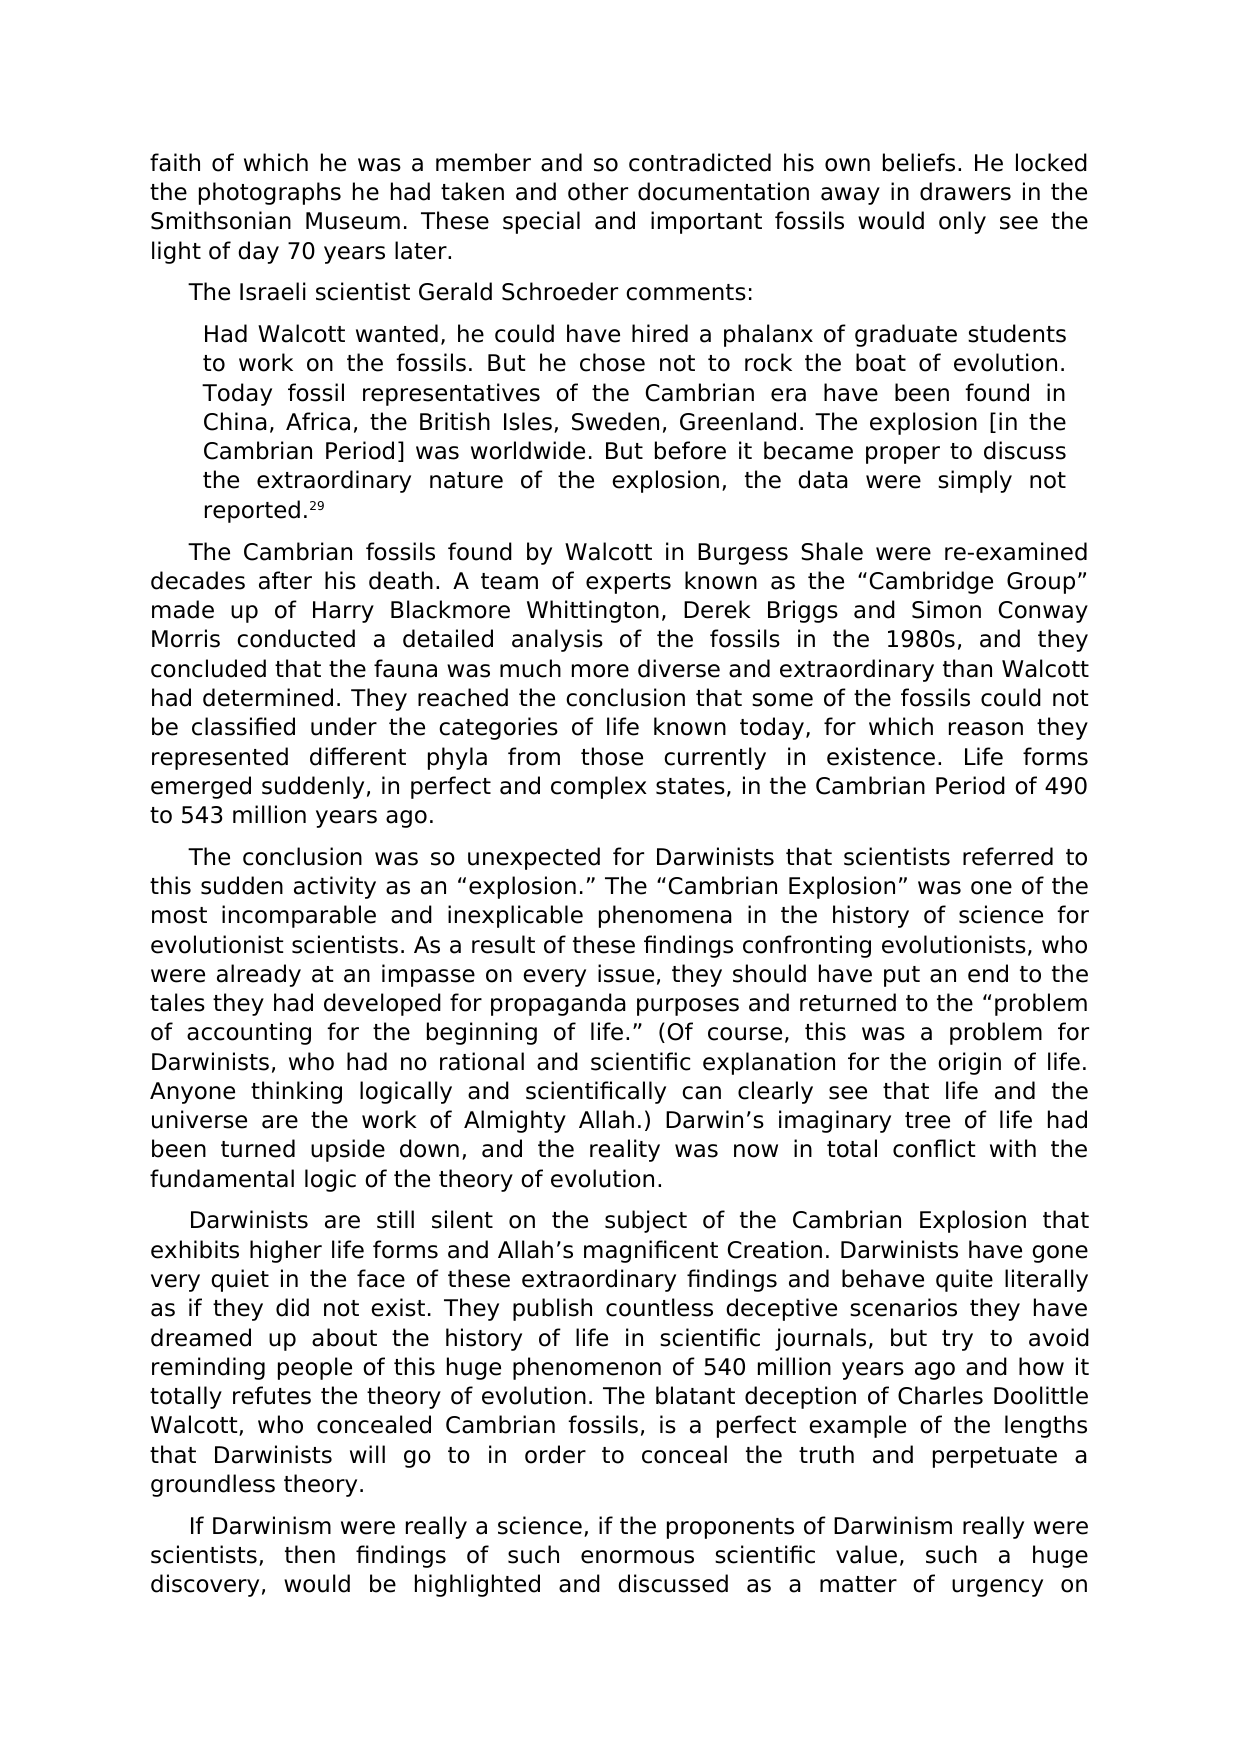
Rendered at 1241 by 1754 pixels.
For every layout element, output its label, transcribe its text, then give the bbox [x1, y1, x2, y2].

text faith of which he was a member and so contradicted his own beliefs. He locked the photographs he had taken and other documentation away in drawers in the Smithsonian Museum. These special and important fossils would only see the light of day 70 years later. [150, 150, 1090, 264]
text Had Walcott wanted, he could have hired a phalanx of graduate students to work on the fossils. But he chose not to rock the boat of evolution. Today fossil representatives of the Cambrian era have been found in China, Africa, the British Isles, Sweden, Greenland. The explosion [in the Cambrian Period] was worldwide. But before it became proper to discuss the extraordinary nature of the explosion, the data were simply not reported.29 [203, 321, 1068, 524]
text The Cambrian fossils found by Walcott in Burgess Shale were re-examined decades after his death. A team of experts known as the “Cambridge Group” made up of Harry Blackmore Whittington, Derek Briggs and Simon Conway Morris conducted a detailed analysis of the fossils in the 1980s, and they concluded that the fauna was much more diverse and extraordinary than Walcott had determined. They reached the conclusion that some of the fossils could not be classified under the categories of life known today, for which reason they represented different phyla from those currently in existence. Life forms emerged suddenly, in perfect and complex states, in the Cambrian Period of 490 to 543 million years ago. [150, 539, 1090, 829]
text Darwinists are still silent on the subject of the Cambrian Explosion that exhibits higher life forms and Allah’s magnificent Creation. Darwinists have gone very quiet in the face of these extraordinary findings and behave quite literally as if they did not exist. They publish countless deceptive scenarios they have dreamed up about the history of life in scientific journals, but try to avoid reminding people of this huge phenomenon of 540 million years ago and how it totally refutes the theory of evolution. The blatant deception of Charles Doolittle Walcott, who concealed Cambrian fossils, is a perfect example of the lengths that Darwinists will go to in order to conceal the truth and perpetuate a groundless theory. [150, 1208, 1090, 1498]
text The Israeli scientist Gerald Schroeder comments: [150, 279, 1090, 306]
text The conclusion was so unexpected for Darwinists that scientists referred to this sudden activity as an “explosion.” The “Cambrian Explosion” was one of the most incomparable and inexplicable phenomena in the history of science for evolutionist scientists. As a result of these findings confronting evolutionists, who were already at an impasse on every issue, they should have put an end to the tales they had developed for propaganda purposes and returned to the “problem of accounting for the beginning of life.” (Of course, this was a problem for Darwinists, who had no rational and scientific explanation for the origin of life. Anyone thinking logically and scientifically can clearly see that life and the universe are the work of Almighty Allah.) Darwin’s imaginary tree of life had been turned upside down, and the reality was now in total conflict with the fundamental logic of the theory of evolution. [150, 844, 1090, 1193]
text If Darwinism were really a science, if the proponents of Darwinism really were scientists, then findings of such enormous scientific value, such a huge discovery, would be highlighted and discussed as a matter of urgency on [150, 1513, 1090, 1598]
